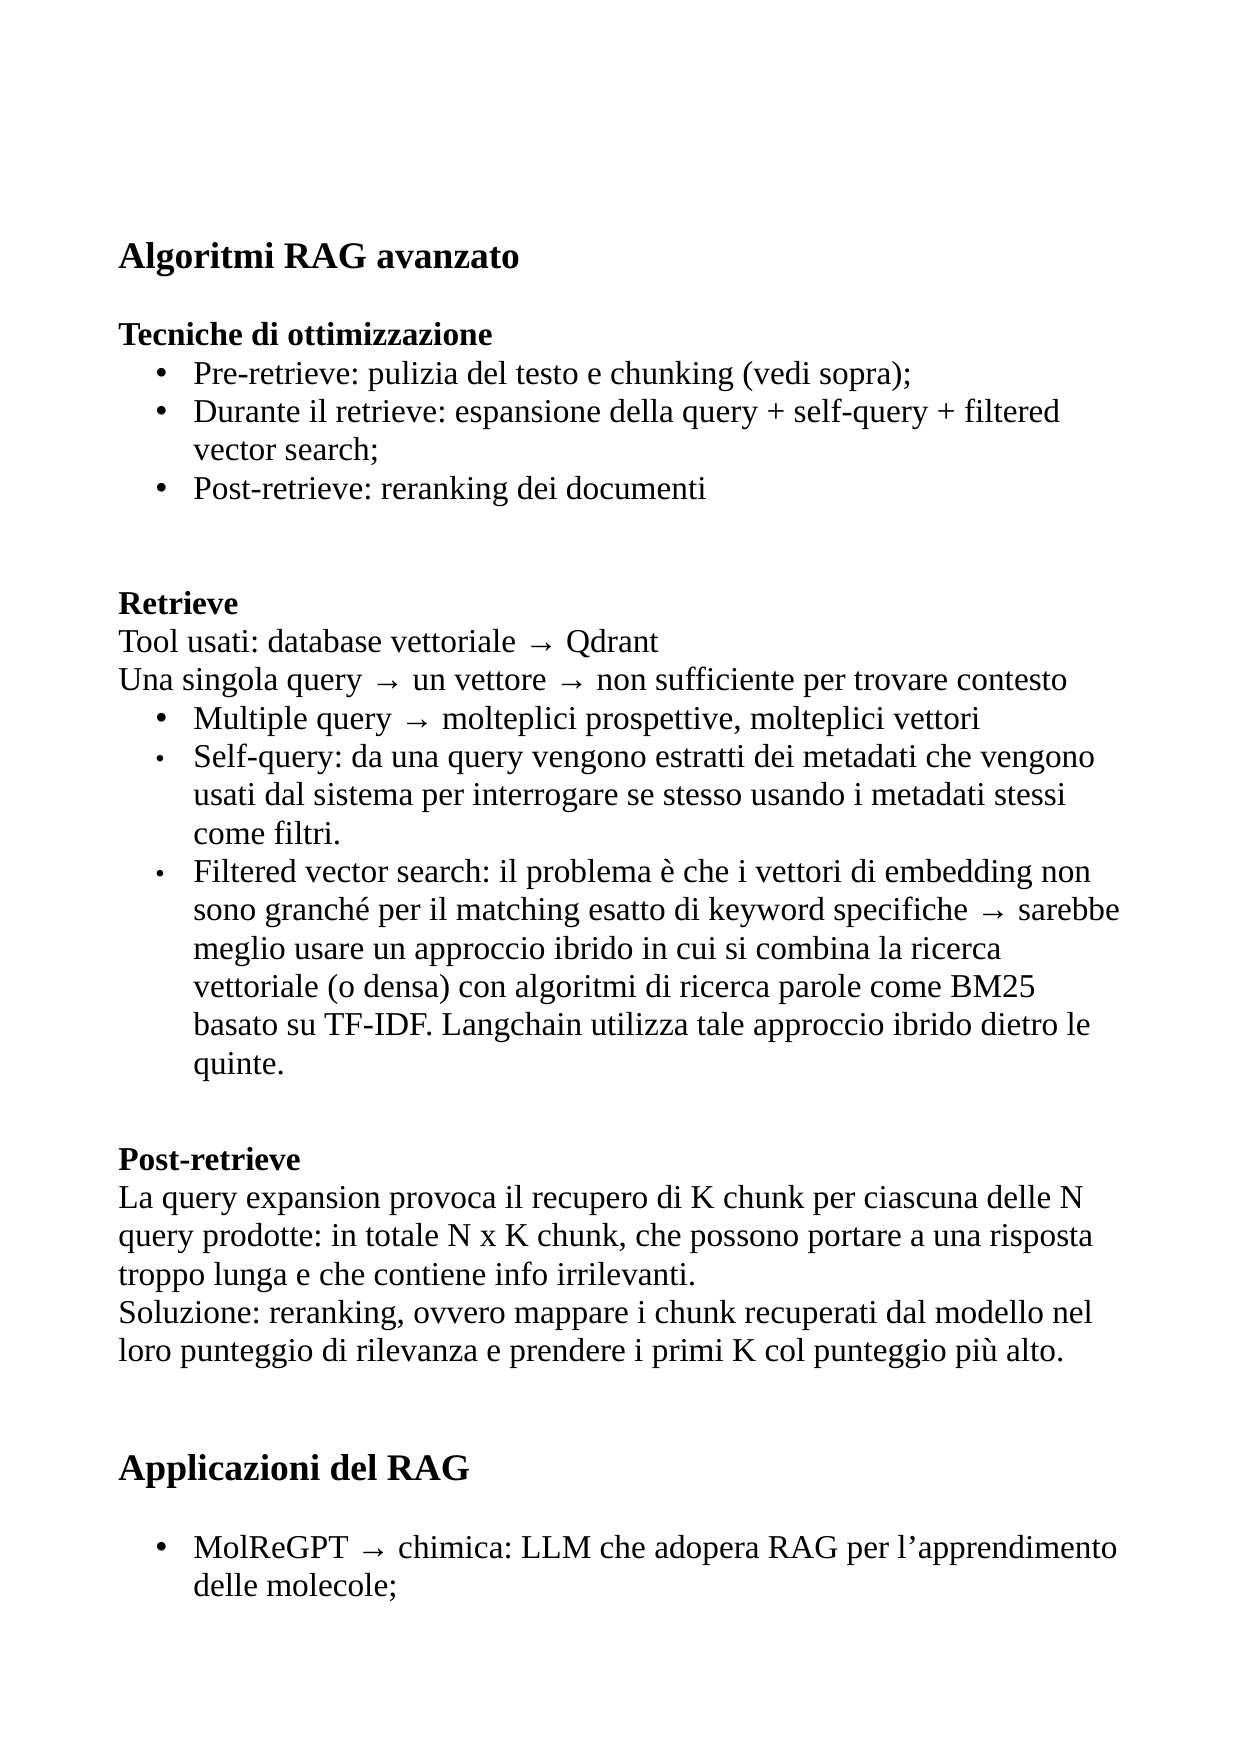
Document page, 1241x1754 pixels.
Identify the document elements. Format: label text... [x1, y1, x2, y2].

text Soluzione: reranking, ovvero mappare i chunk recuperati dal modello nel loro punteggio di rilevanza e prendere i primi K col punteggio più alto. [118, 1292, 1122, 1369]
list Durante il retrieve: espansione della query + self-query + filtered vector search; [156, 391, 1122, 468]
text Post-retrieve [118, 1139, 1122, 1177]
list Filtered vector search: il problema è che i vettori di embedding non sono granché per il matching esatto di keyword specifiche → sarebbe meglio usare un approccio ibrido in cui si combina la ricerca vettoriale (o densa) con algoritmi di ricerca parole come BM25 basato su TF-IDF. Langchain utilizza tale approccio ibrido dietro le quinte. [156, 851, 1122, 1081]
text Tecniche di ottimizzazione [118, 314, 1122, 353]
list MolReGPT → chimica: LLM che adopera RAG per l’apprendimento delle molecole; [156, 1527, 1122, 1603]
text Applicazioni del RAG [118, 1445, 1122, 1488]
text Tool usati: database vettoriale → Qdrant [118, 621, 1122, 659]
text Retrieve [118, 583, 1122, 621]
list Post-retrieve: reranking dei documenti [156, 468, 1122, 506]
list Pre-retrieve: pulizia del testo e chunking (vedi sopra); [156, 353, 1122, 391]
list Multiple query → molteplici prospettive, molteplici vettori [156, 698, 1122, 736]
text Algoritmi RAG avanzato [118, 233, 1122, 276]
text Una singola query → un vettore → non sufficiente per trovare contesto [118, 659, 1122, 698]
text La query expansion provoca il recupero di K chunk per ciascuna delle N query prodotte: in totale N x K chunk, che possono portare a una risposta troppo lunga e che contiene info irrilevanti. [118, 1177, 1122, 1292]
list Self-query: da una query vengono estratti dei metadati che vengono usati dal sistema per interrogare se stesso usando i metadati stessi come filtri. [156, 736, 1122, 851]
